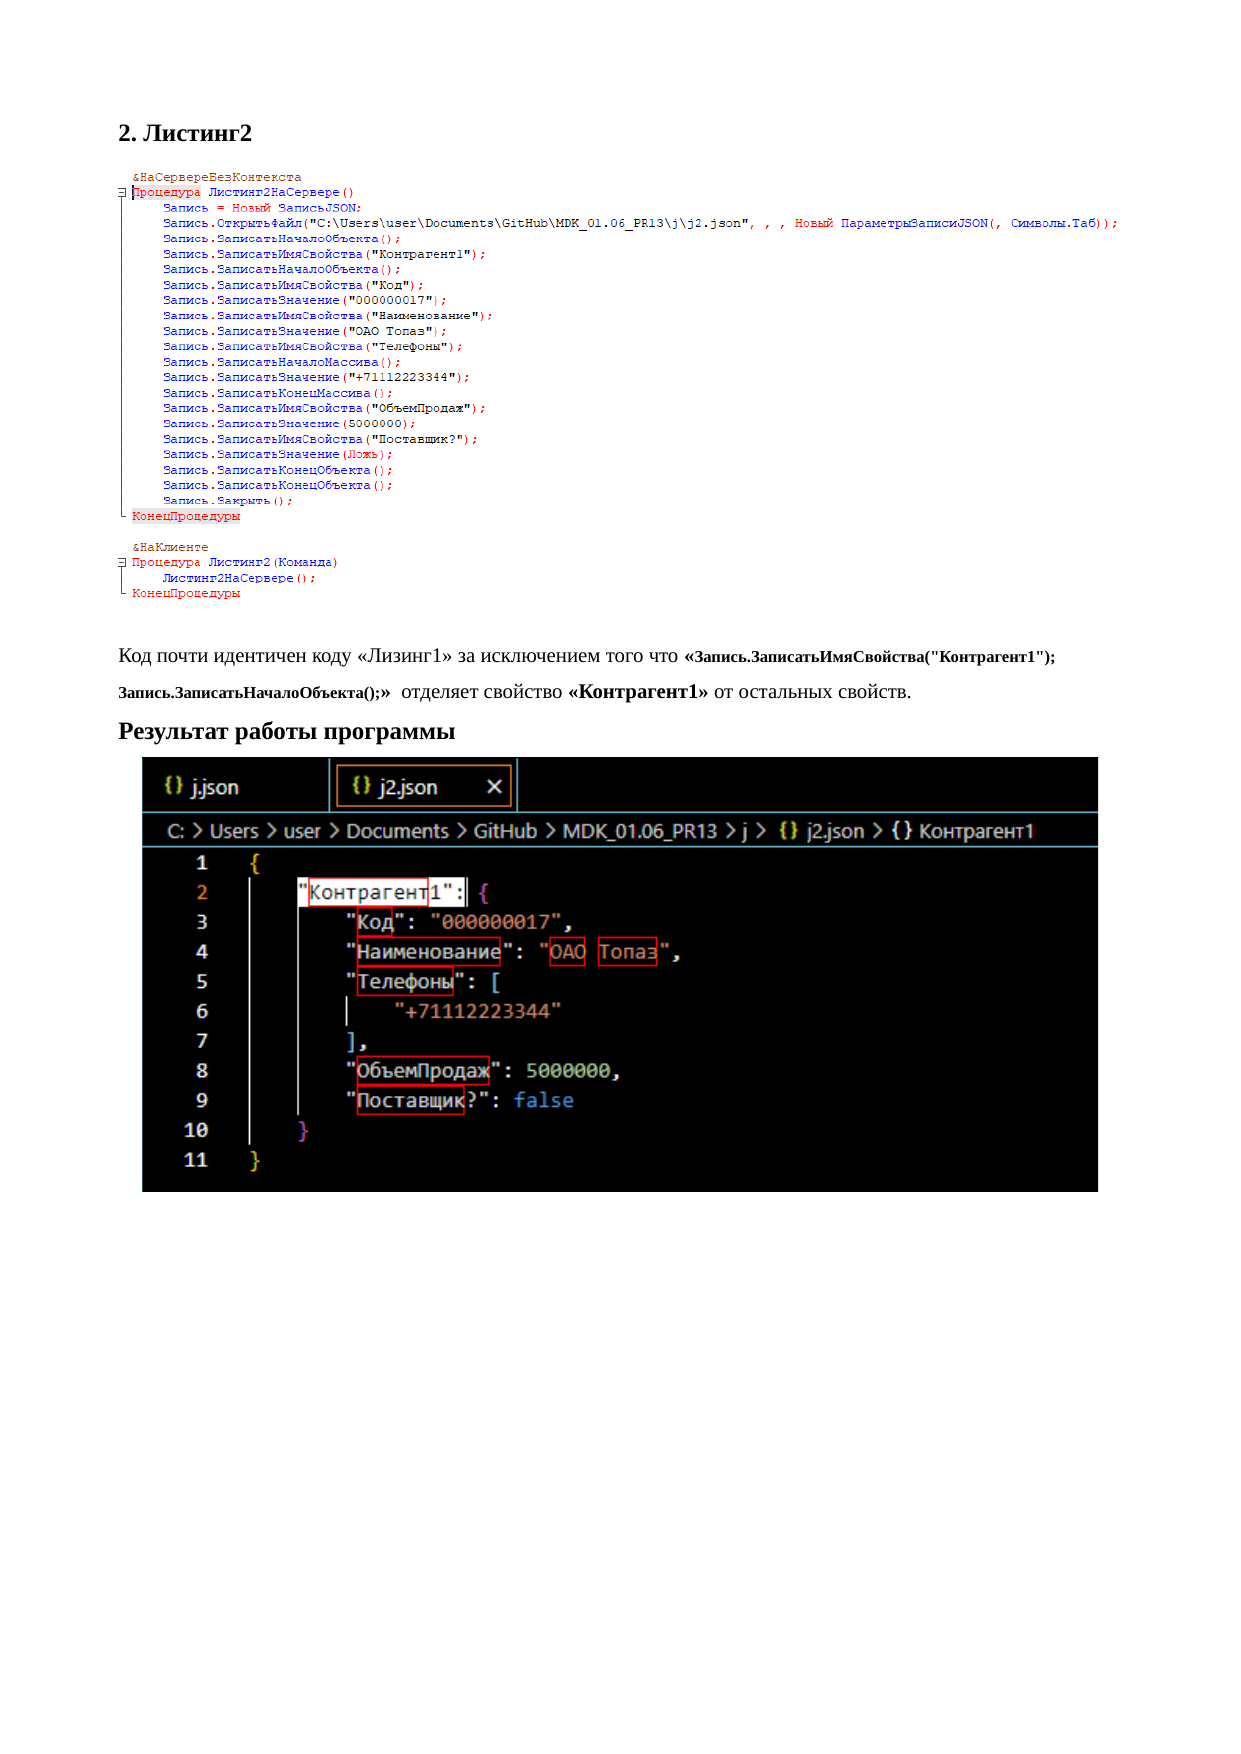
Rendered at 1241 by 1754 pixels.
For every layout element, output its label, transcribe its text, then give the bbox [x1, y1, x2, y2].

text Запись.ЗаписатьНачалоОбъекта();» отделяет свойство «Контрагент1» от остальных свойств. [118, 679, 1122, 703]
text Код почти идентичен коду «Лизинг1» за исключением того что «Запись.ЗаписатьИмяСвойства("Контрагент1"); [118, 643, 1122, 667]
picture [142, 757, 1099, 1192]
text 2. Листинг2 [118, 118, 1122, 147]
picture [118, 159, 1123, 609]
text Результат работы программы [118, 716, 1122, 745]
